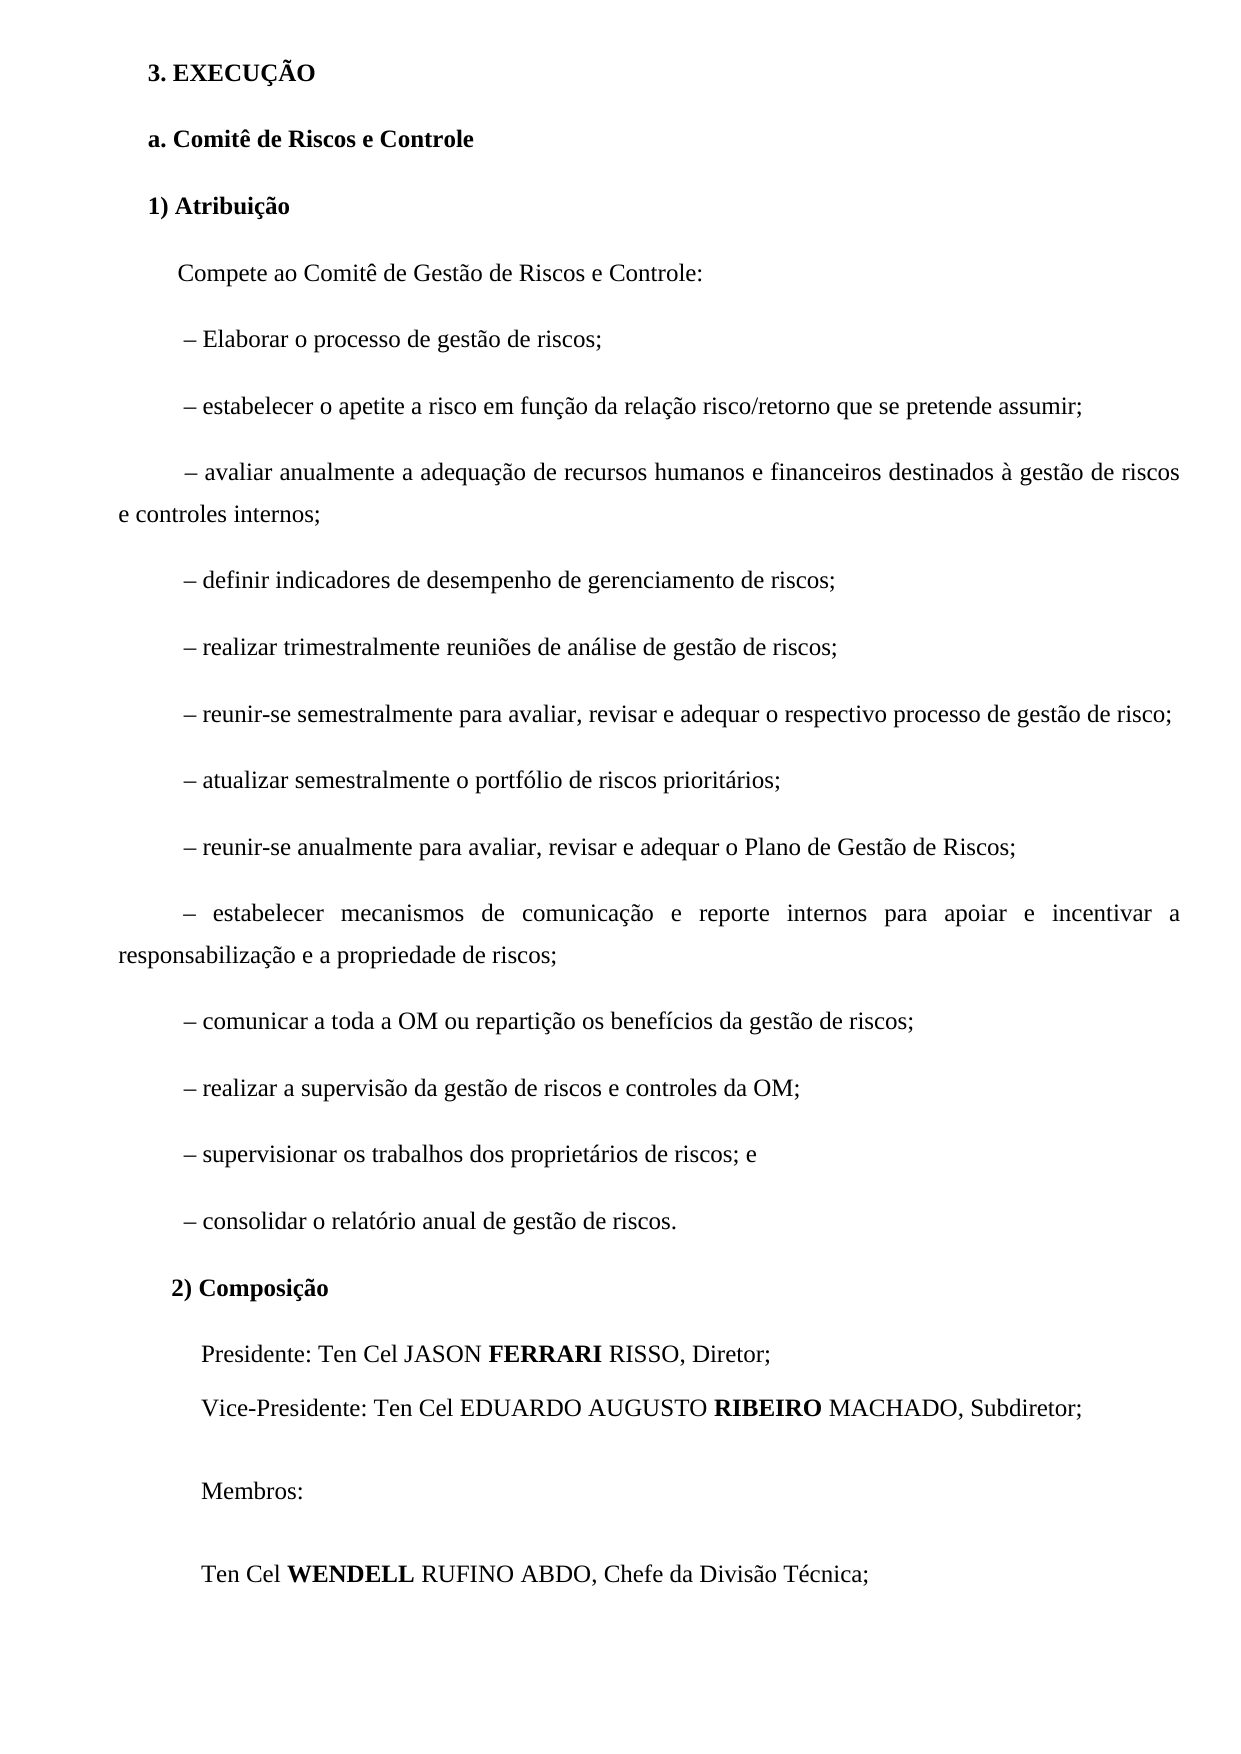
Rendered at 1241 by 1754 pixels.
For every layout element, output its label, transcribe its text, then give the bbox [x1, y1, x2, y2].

text Vice-Presidente: Ten Cel EDUARDO AUGUSTO RIBEIRO MACHADO, Subdiretor; [118, 1394, 1181, 1422]
text – Elaborar o processo de gestão de riscos; [118, 325, 1181, 353]
text – realizar a supervisão da gestão de riscos e controles da OM; [118, 1074, 1181, 1102]
text Compete ao Comitê de Gestão de Riscos e Controle: [118, 259, 1181, 286]
text – reunir-se anualmente para avaliar, revisar e adequar o Plano de Gestão de Riscos; [118, 833, 1181, 861]
text – definir indicadores de desempenho de gerenciamento de riscos; [118, 567, 1181, 594]
text – atualizar semestralmente o portfólio de riscos prioritários; [118, 766, 1181, 794]
text – consolidar o relatório anual de gestão de riscos. [118, 1207, 1181, 1235]
text Presidente: Ten Cel JASON FERRARI RISSO, Diretor; [118, 1340, 1181, 1368]
text – supervisionar os trabalhos dos proprietários de riscos; e [118, 1141, 1181, 1168]
text – realizar trimestralmente reuniões de análise de gestão de riscos; [118, 633, 1181, 661]
text 3. EXECUÇÃO [118, 59, 1181, 87]
text 2) Composição [118, 1274, 1181, 1301]
text Membros: [118, 1477, 1181, 1505]
text – reunir-se semestralmente para avaliar, revisar e adequar o respectivo processo de gestão de risco; [118, 700, 1181, 727]
text a. Comitê de Riscos e Controle [118, 126, 1181, 153]
text – estabelecer mecanismos de comunicação e reporte internos para apoiar e incentivar a responsabilização e a propriedade de riscos; [118, 899, 1181, 969]
text – avaliar anualmente a adequação de recursos humanos e financeiros destinados à gestão de riscos e controles internos; [118, 458, 1181, 528]
text – estabelecer o apetite a risco em função da relação risco/retorno que se pretende assumir; [118, 392, 1181, 419]
text Ten Cel WENDELL RUFINO ABDO, Chefe da Divisão Técnica; [118, 1561, 1181, 1588]
text 1) Atribuição [118, 192, 1181, 220]
text – comunicar a toda a OM ou repartição os benefícios da gestão de riscos; [118, 1007, 1181, 1035]
